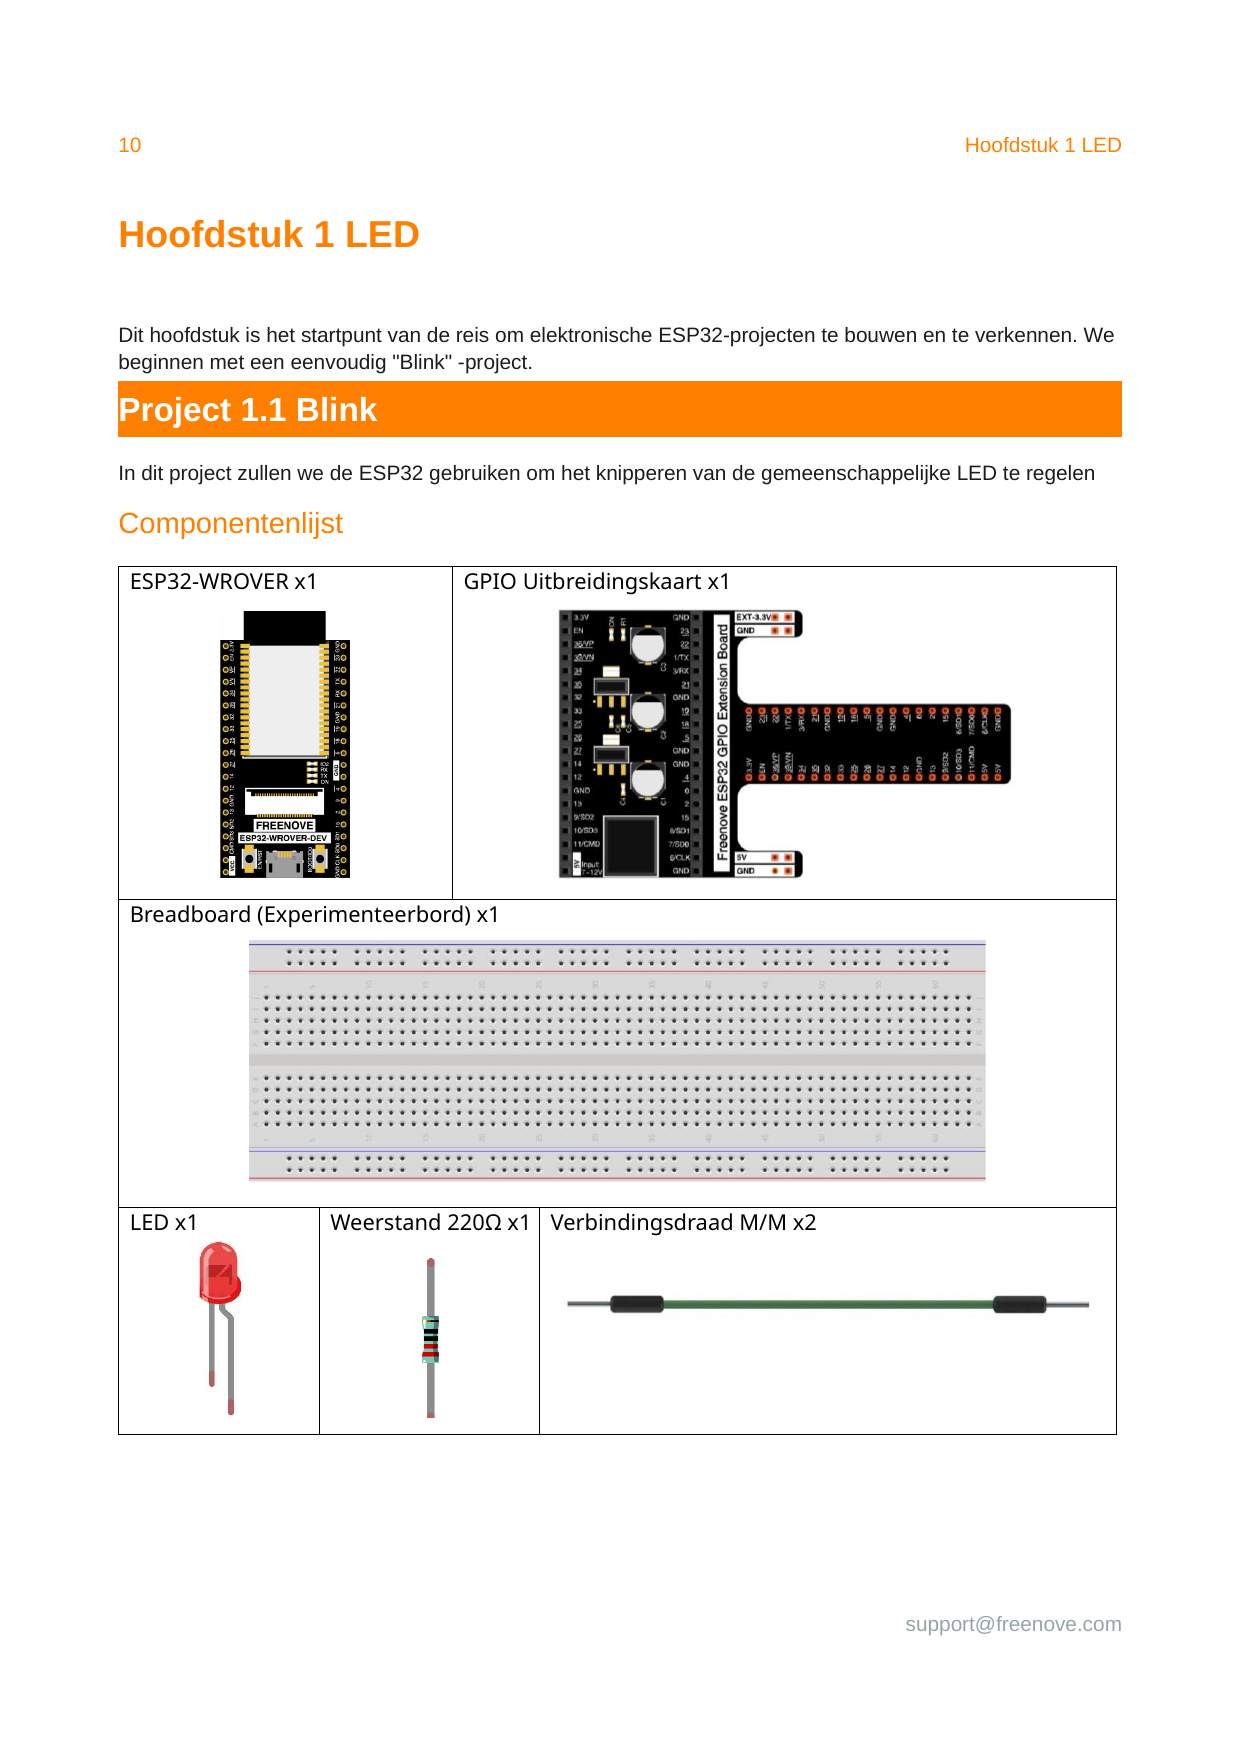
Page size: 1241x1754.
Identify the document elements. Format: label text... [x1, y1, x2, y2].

picture [249, 940, 986, 1182]
subtitle Hoofdstuk 1 LED [118, 212, 1122, 255]
picture [220, 611, 350, 878]
picture [557, 1286, 1099, 1323]
subtitle Project 1.1 Blink [118, 381, 1122, 437]
text In dit project zullen we de ESP32 gebruiken om het knipperen van de gemeenschappelijke LED te regelen [118, 461, 1122, 485]
subtitle Componentenlijst [118, 506, 1122, 539]
picture [420, 1256, 439, 1418]
text Dit hoofdstuk is het startpunt van de reis om elektronische ESP32-projecten te bouwen en te verkennen. We beginnen met een eenvoudig "Blink" -project. [118, 323, 1122, 374]
picture [181, 1241, 257, 1433]
picture [554, 607, 1014, 882]
